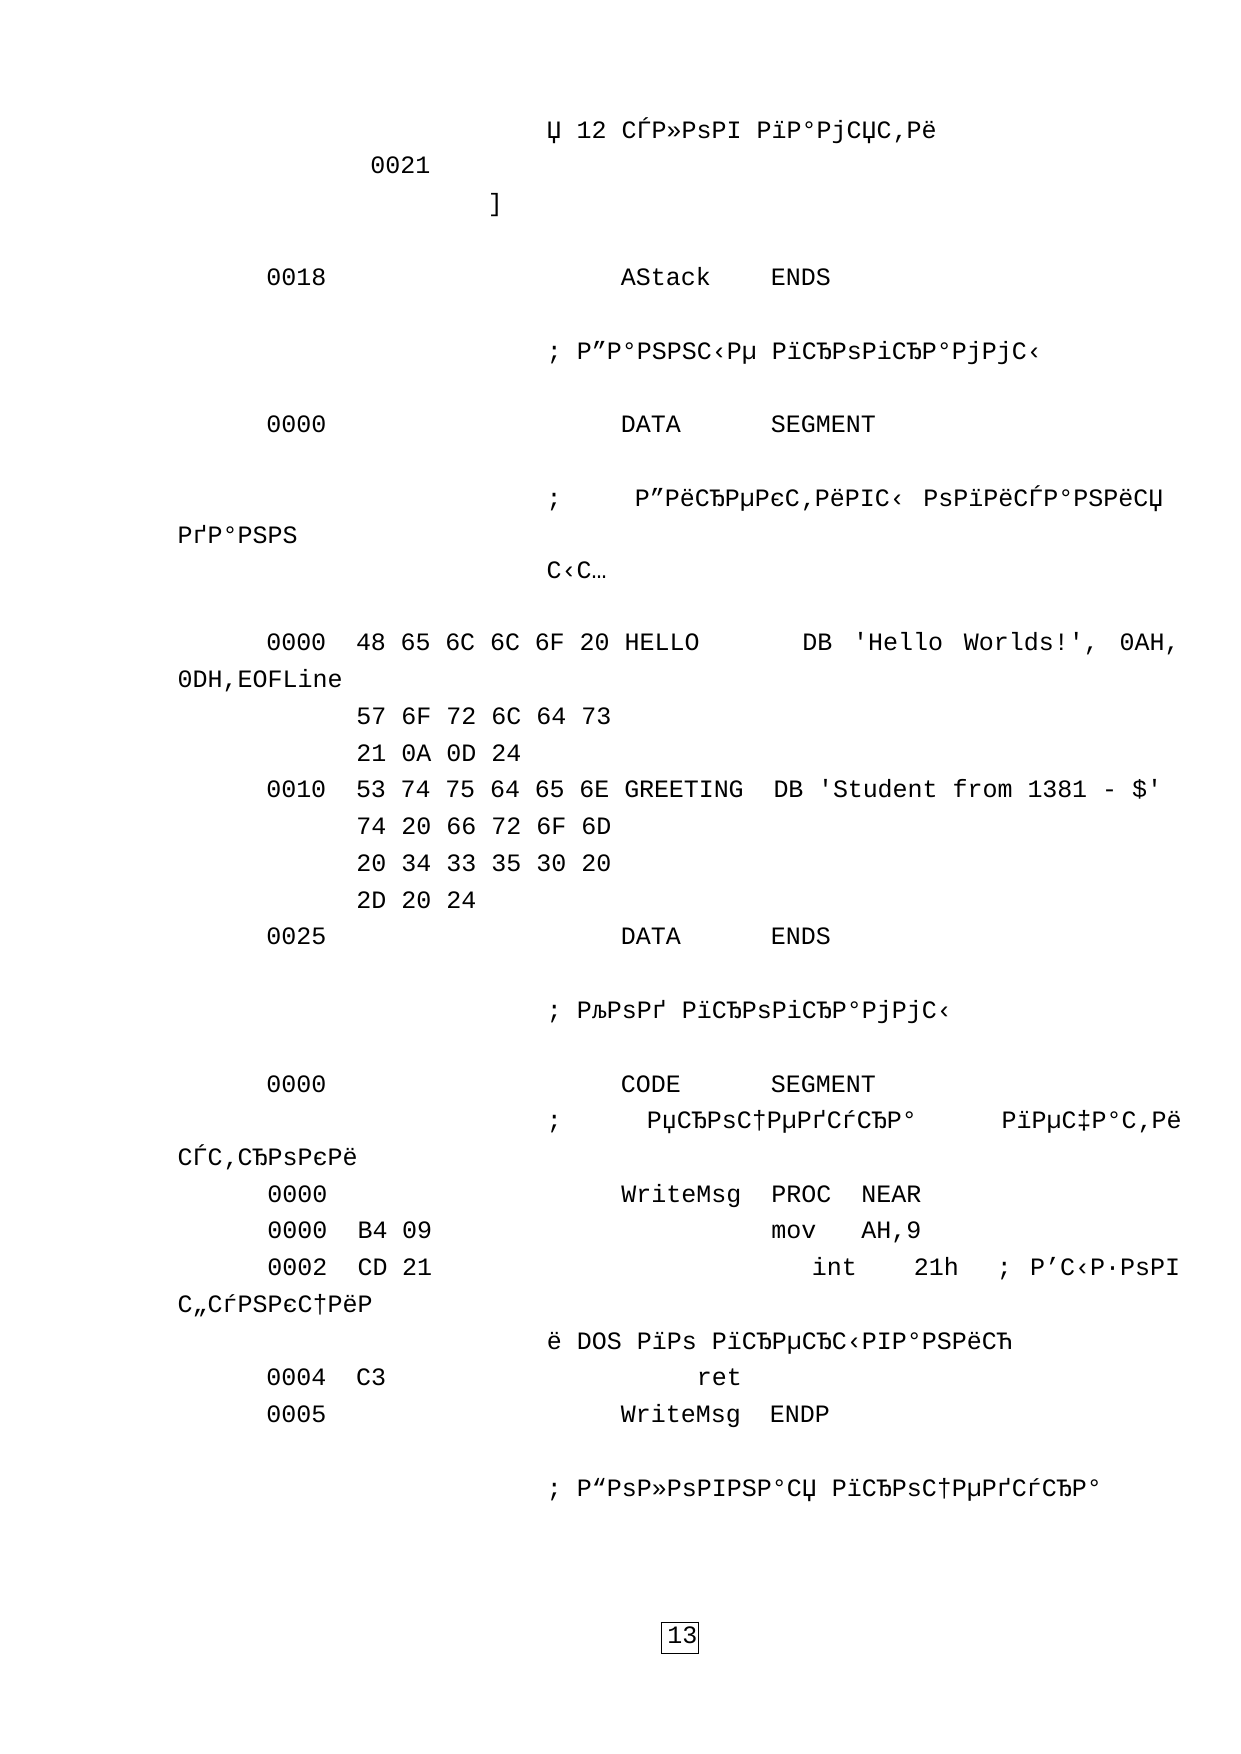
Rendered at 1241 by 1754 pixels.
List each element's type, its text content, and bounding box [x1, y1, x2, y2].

text РґР°РЅРЅ [177, 522, 302, 551]
text 20 34 33 35 30 20 [356, 850, 1205, 879]
text 0025 DATA ENDS [266, 924, 1205, 952]
text С„СѓРЅРєС†РёР [177, 1291, 1205, 1320]
text ; РџСЂРѕС†РµРґСѓСЂР° РїРµС‡Р°С‚Рё [547, 1108, 1205, 1136]
table_cell 21 [395, 1251, 527, 1283]
text Џ 12 СЃР»РѕРІ РїР°РјСЏС‚Рё [546, 117, 1205, 146]
table_cell 0000 [262, 1214, 342, 1251]
text ; Р“РѕР»РѕРІРЅР°СЏ РїСЂРѕС†РµРґСѓСЂР° [547, 1476, 1205, 1504]
table_cell CD [342, 1251, 394, 1283]
text СЃС‚СЂРѕРєРё [177, 1145, 1205, 1173]
table_header PROC [756, 1182, 859, 1214]
table_cell ; Р’С‹Р·РѕРІ [978, 1251, 1186, 1283]
text 21 0A 0D 24 [356, 740, 1205, 768]
text 0000 DATA SEGMENT [266, 412, 1205, 440]
table_header 0000 [262, 1182, 342, 1214]
text 0021 [154, 153, 430, 181]
text 0004 C3 ret [266, 1365, 1205, 1393]
table_cell B4 [342, 1214, 394, 1251]
table_header [978, 1182, 1186, 1214]
text ] [488, 191, 1205, 219]
table_cell [978, 1214, 1186, 1251]
table_header [342, 1182, 394, 1214]
text 0000 CODE SEGMENT [266, 1071, 1205, 1099]
text 0005 WriteMsg ENDP [266, 1402, 1205, 1430]
text 0000 48 65 6C 6C 6F 20 HELLO DB 'Hello Worlds!', 0AH, [266, 630, 1205, 658]
table_cell 09 [395, 1214, 527, 1251]
text 57 6F 72 6C 64 73 [356, 703, 1205, 732]
table_cell [527, 1214, 756, 1251]
table_cell 21h [859, 1251, 978, 1283]
text ; РљРѕРґ РїСЂРѕРіСЂР°РјРјС‹ [547, 997, 1205, 1026]
text 0018 AStack ENDS [266, 264, 1205, 293]
text 0DH,EOFLine [177, 667, 1205, 695]
text 2D 20 24 [356, 887, 1205, 916]
text 74 20 66 72 6F 6D [356, 814, 1205, 842]
table_cell AH,9 [859, 1214, 978, 1251]
table_header [395, 1182, 527, 1214]
table_cell 0002 [262, 1251, 342, 1283]
table_cell int [756, 1251, 859, 1283]
table_cell mov [756, 1214, 859, 1251]
table_header NEAR [859, 1182, 978, 1214]
text ; Р”РёСЂРµРєС‚РёРІС‹ РѕРїРёСЃР°РЅРёСЏ С‹С… [546, 485, 1182, 586]
table_cell [527, 1251, 756, 1283]
text ; Р”Р°РЅРЅС‹Рµ РїСЂРѕРіСЂР°РјРјС‹ [547, 338, 1205, 367]
text ё DOS РїРѕ РїСЂРµСЂС‹РІР°РЅРёСЋ [547, 1328, 1205, 1357]
table_header WriteMsg [527, 1182, 756, 1214]
text 0010 53 74 75 64 65 6E GREETING DB 'Student from 1381 - $' [266, 777, 1205, 805]
